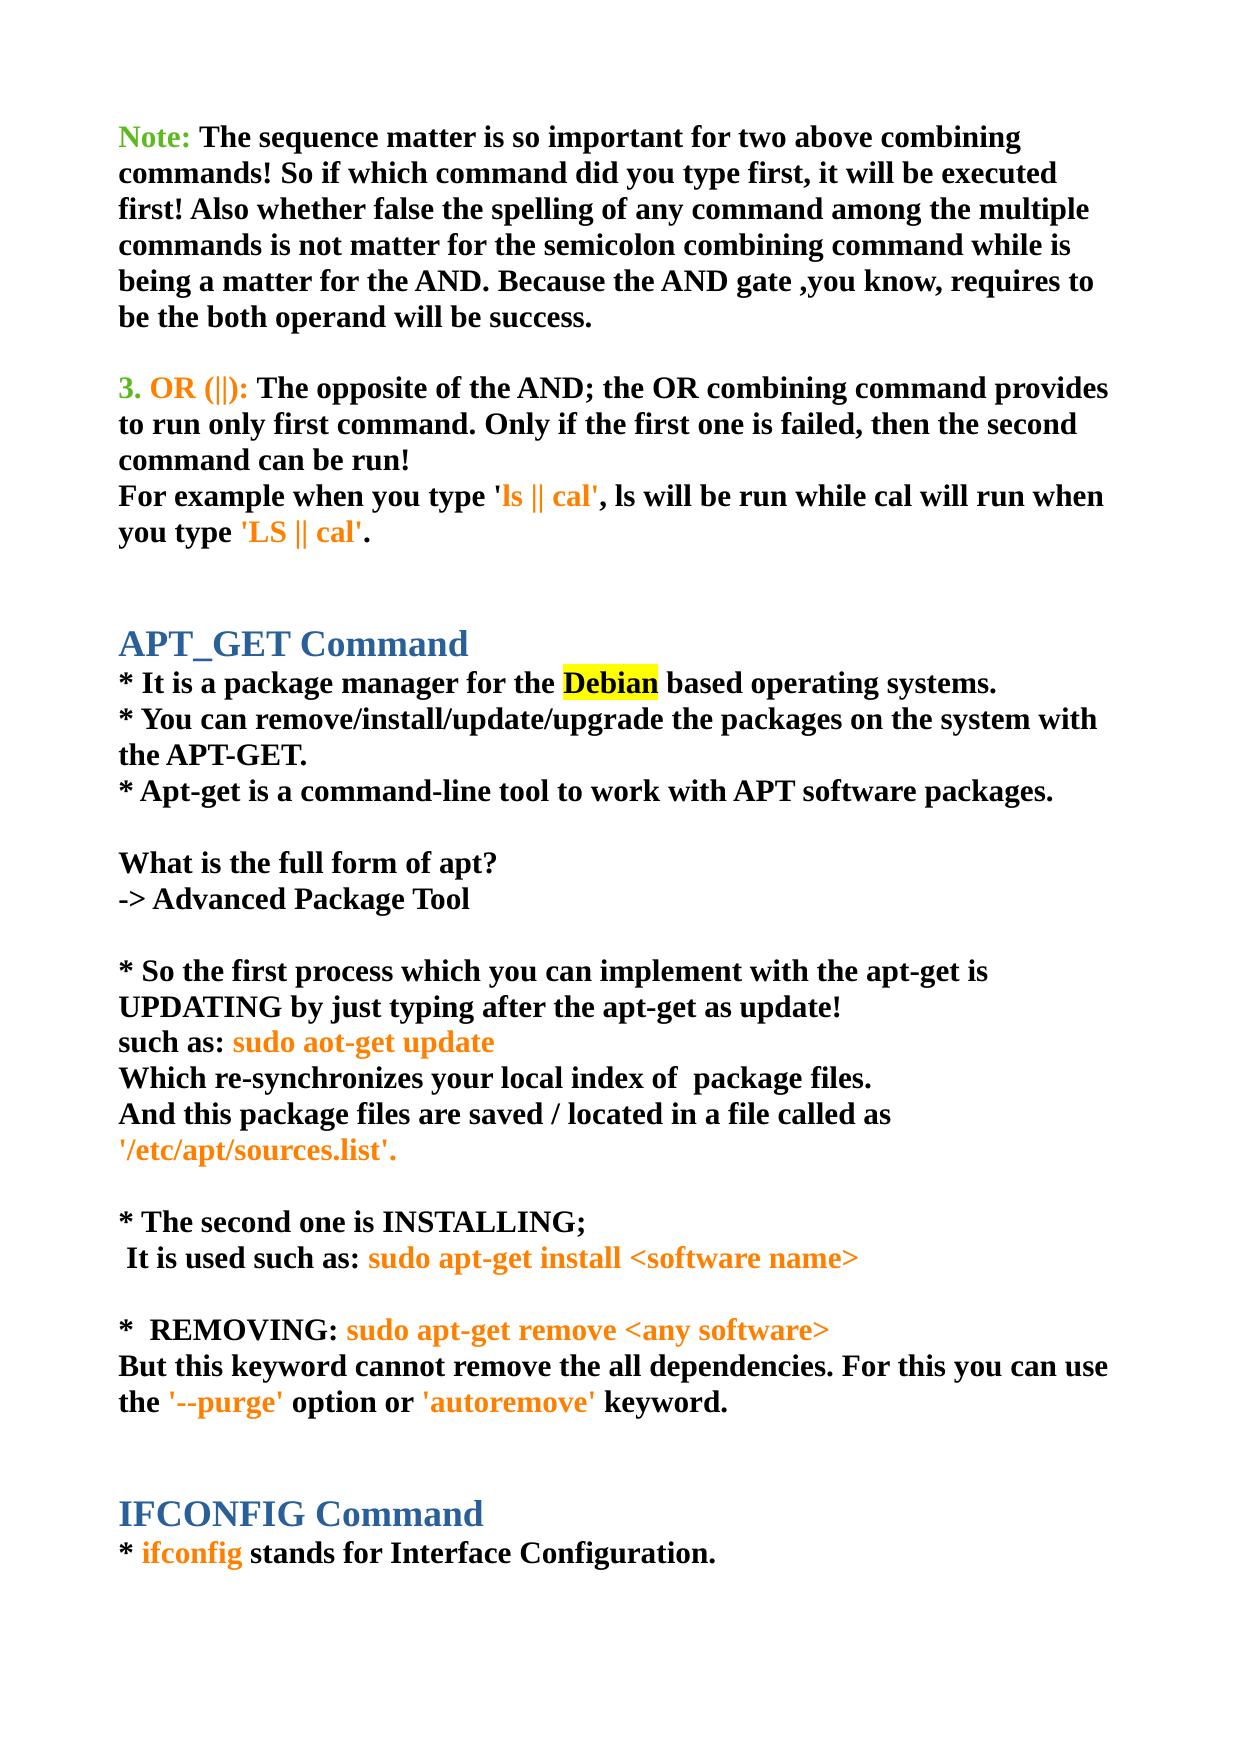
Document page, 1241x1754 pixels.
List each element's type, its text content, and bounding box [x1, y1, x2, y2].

text * It is a package manager for the Debian based operating systems. [118, 664, 1122, 700]
text Which re-synchronizes your local index of package files. [118, 1060, 1122, 1096]
text * ifconfig stands for Interface Configuration. [118, 1534, 1122, 1570]
text It is used such as: sudo apt-get install <software name> [118, 1239, 1122, 1275]
text And this package files are saved / located in a file called as '/etc/apt/sources.list'. [118, 1096, 1122, 1167]
text IFCONFIG Command [118, 1491, 1122, 1534]
text * So the first process which you can implement with the apt-get is UPDATING by just typing after the apt-get as update! [118, 952, 1122, 1024]
text * You can remove/install/update/upgrade the packages on the system with the APT-GET. [118, 700, 1122, 772]
text But this keyword cannot remove the all dependencies. For this you can use the '--purge' option or 'autoremove' keyword. [118, 1347, 1122, 1419]
text * The second one is INSTALLING; [118, 1203, 1122, 1239]
text For example when you type 'ls || cal', ls will be run while cal will run when you type 'LS || cal'. [118, 477, 1122, 549]
text * REMOVING: sudo apt-get remove <any software> [118, 1311, 1122, 1347]
text 3. OR (||): The opposite of the AND; the OR combining command provides to run only first command. Only if the first one is failed, then the second command can be run! [118, 370, 1122, 477]
text APT_GET Command [118, 621, 1122, 664]
text such as: sudo aot-get update [118, 1024, 1122, 1060]
text Note: The sequence matter is so important for two above combining commands! So if which command did you type first, it will be executed first! Also whether false the spelling of any command among the multiple commands is not matter for the semicolon combining command while is being a matter for the AND. Because the AND gate ,you know, requires to be the both operand will be success. [118, 118, 1122, 334]
text What is the full form of apt? [118, 844, 1122, 880]
text -> Advanced Package Tool [118, 880, 1122, 916]
text * Apt-get is a command-line tool to work with APT software packages. [118, 772, 1122, 808]
